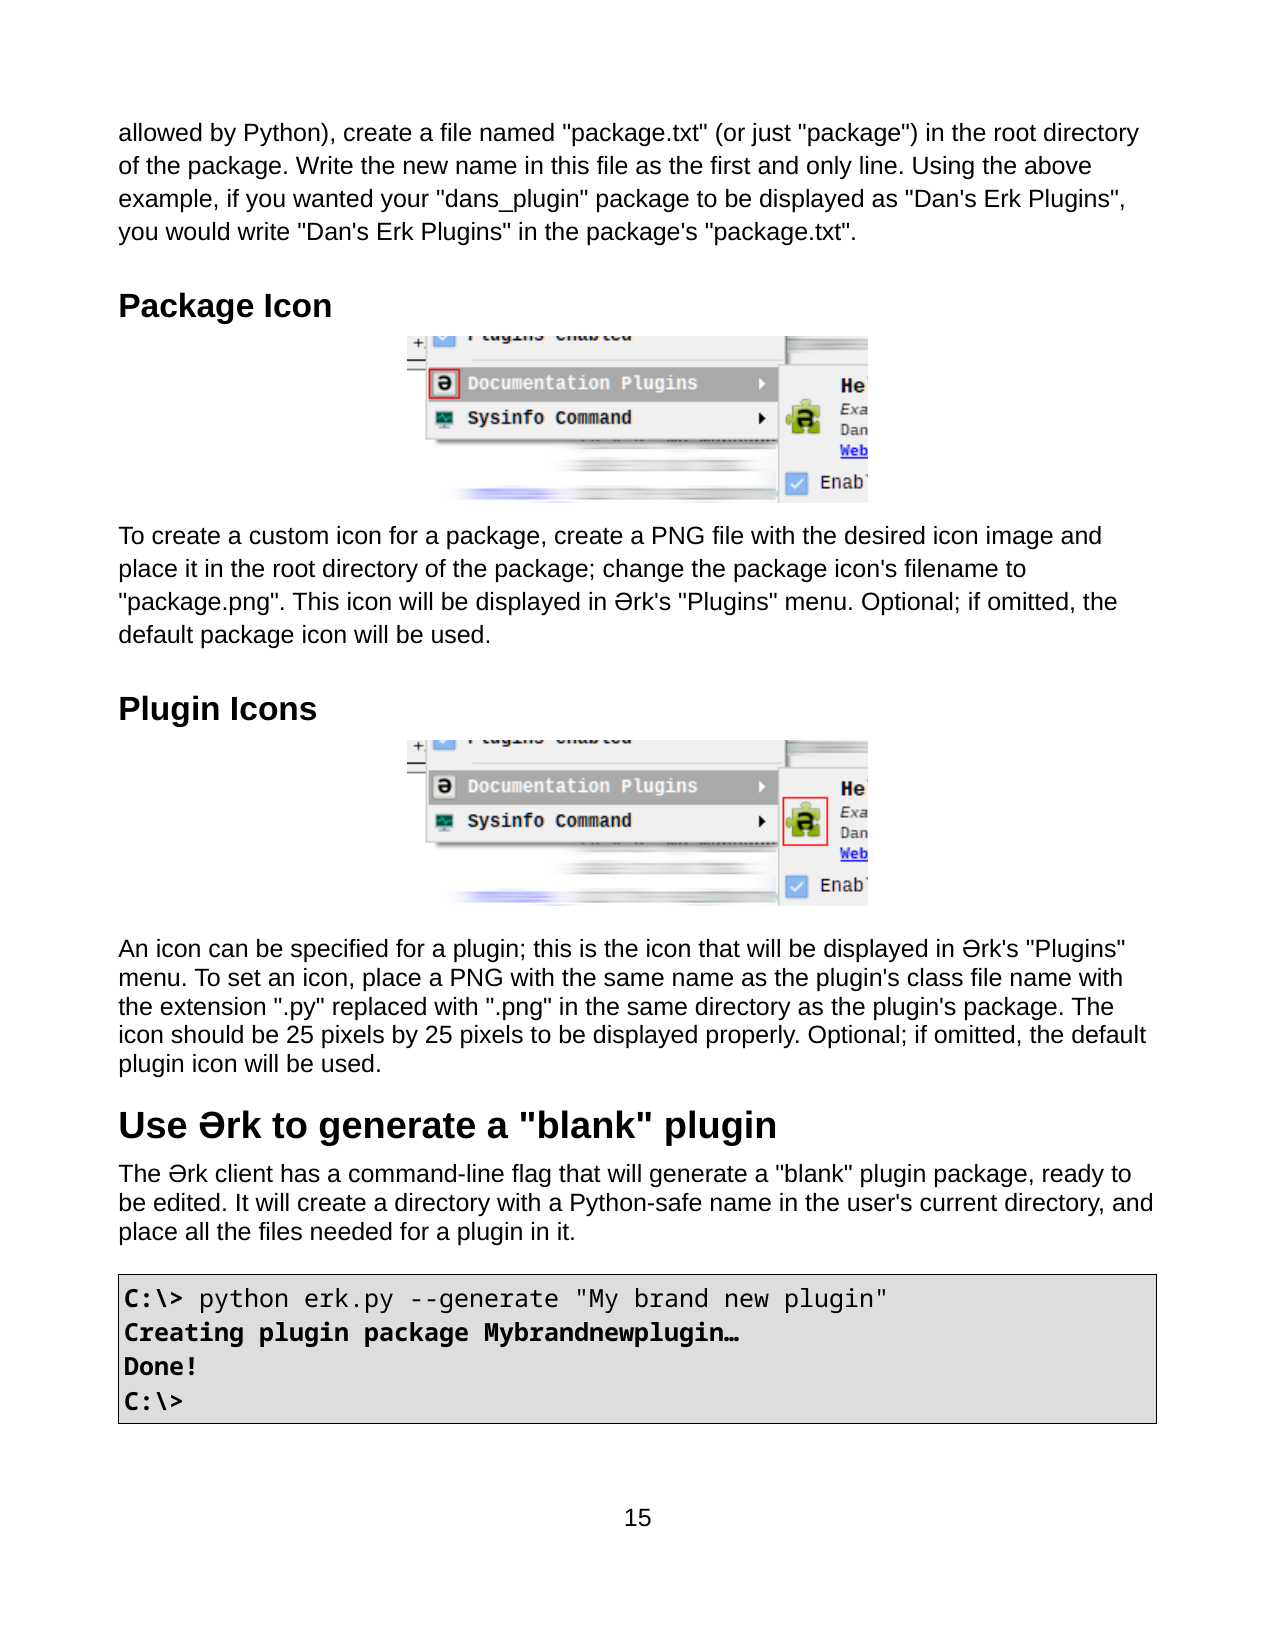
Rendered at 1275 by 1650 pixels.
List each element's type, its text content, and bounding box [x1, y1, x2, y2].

text An icon can be specified for a plugin; this is the icon that will be displayed in Ərk's "Plugins" menu. To set an icon, place a PNG with the same name as the plugin's class file name with the extension ".py" replaced with ".png" in the same directory as the plugin's package. The icon should be 25 pixels by 25 pixels to be displayed properly. Optional; if omitted, the default plugin icon will be used. [118, 934, 1157, 1078]
picture [407, 740, 868, 906]
subtitle Use Ərk to generate a "blank" plugin [118, 1103, 1157, 1147]
table_header C:\> python erk.py --generate "My brand new plugin" Creating plugin package Mybrandnewplugin… Done! C:\> [119, 1275, 1156, 1423]
subtitle Plugin Icons [118, 689, 1157, 727]
text To create a custom icon for a package, create a PNG file with the desired icon image and place it in the root directory of the package; change the package icon's filename to "package.png". This icon will be displayed in Ərk's "Plugins" menu. Optional; if omitted, the default package icon will be used. [118, 521, 1157, 649]
text The Ərk client has a command-line flag that will generate a "blank" plugin package, ready to be edited. It will create a directory with a Python-safe name in the user's current directory, and place all the files needed for a plugin in it. [118, 1159, 1157, 1245]
picture [407, 336, 868, 503]
subtitle Package Icon [118, 286, 1157, 324]
text allowed by Python), create a file named "package.txt" (or just "package") in the root directory of the package. Write the new name in this file as the first and only line. Using the above example, if you wanted your "dans_plugin" package to be displayed as "Dan's Erk Plugins", you would write "Dan's Erk Plugins" in the package's "package.txt". [118, 118, 1157, 246]
